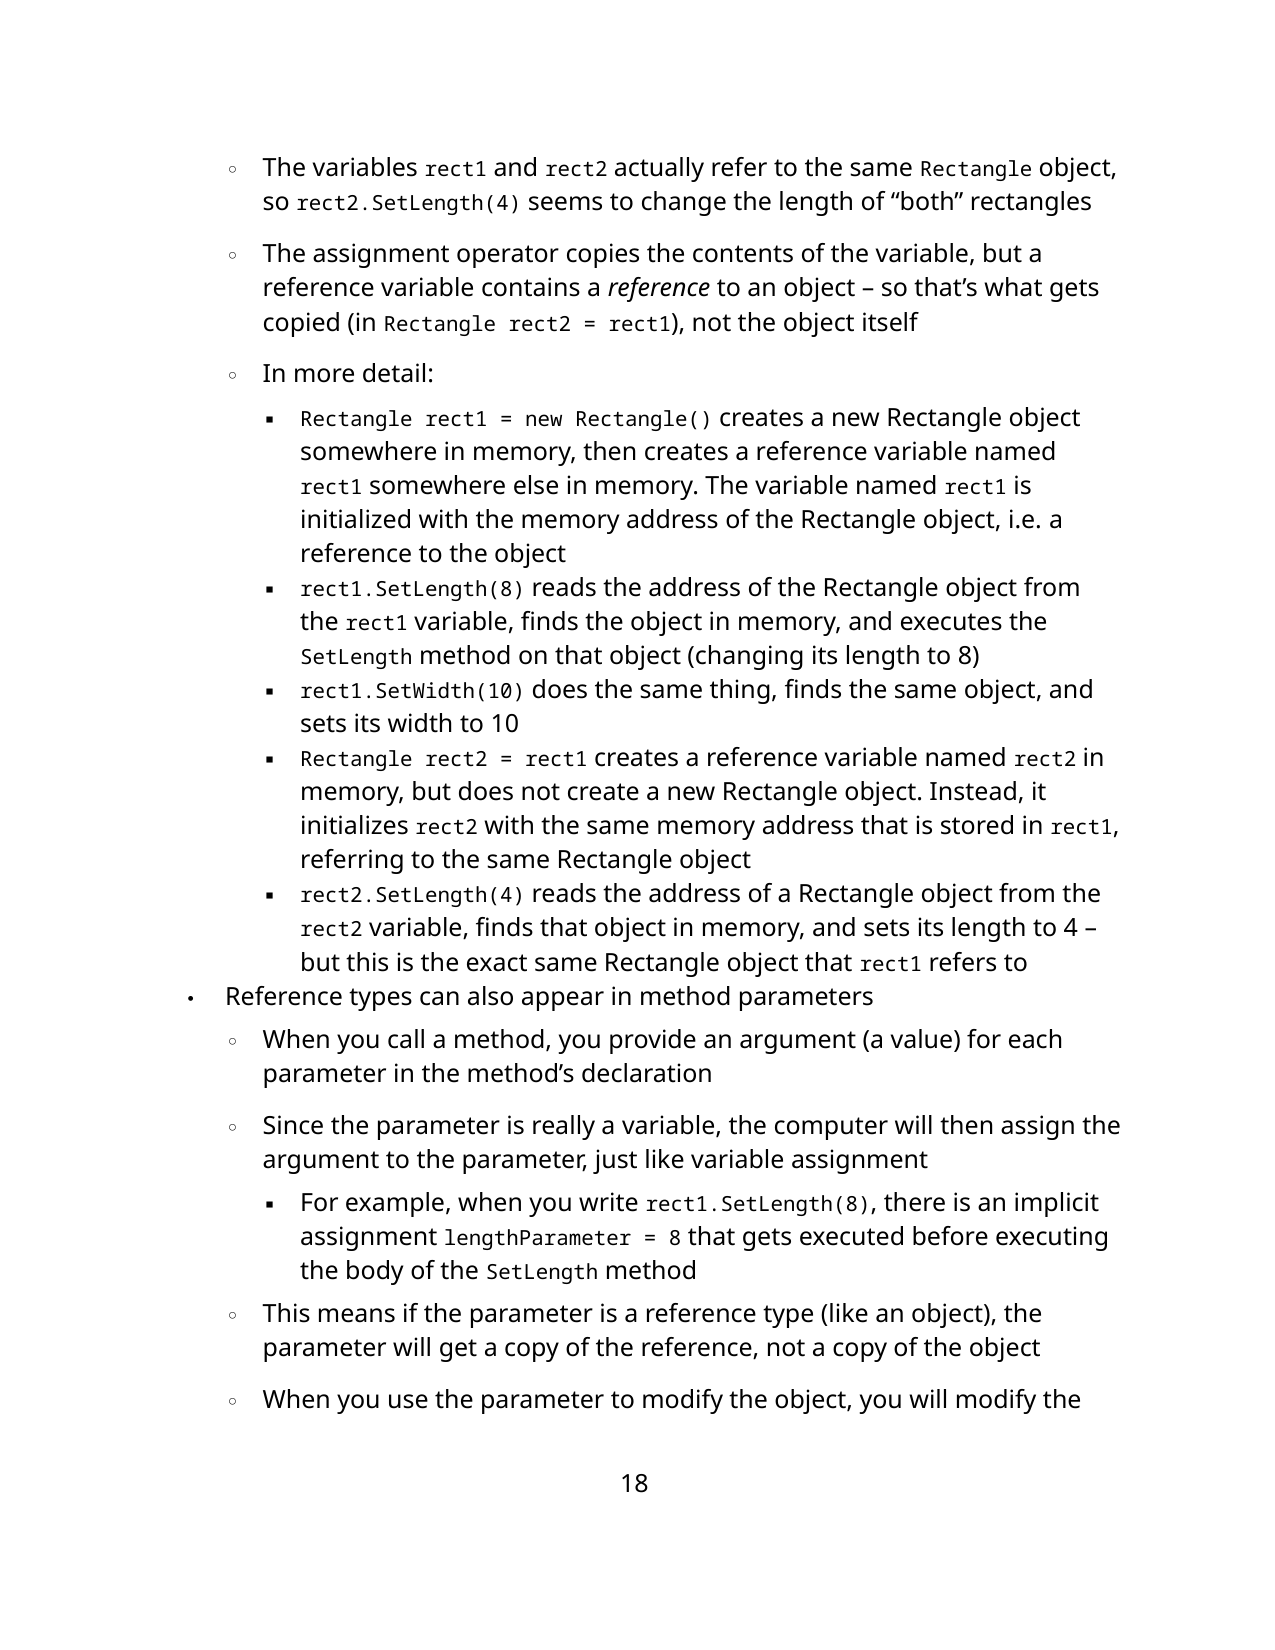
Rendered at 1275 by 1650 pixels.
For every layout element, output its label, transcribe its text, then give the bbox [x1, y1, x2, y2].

list Since the parameter is really a variable, the computer will then assign the argument to the parameter, just like variable assignment [225, 1107, 1125, 1175]
list The variables rect1 and rect2 actually refer to the same Rectangle object, so rect2.SetLength(4) seems to change the length of “both” rectangles [225, 150, 1125, 218]
list This means if the parameter is a reference type (like an object), the parameter will get a copy of the reference, not a copy of the object [225, 1296, 1125, 1364]
list When you call a method, you provide an argument (a value) for each parameter in the method’s declaration [225, 1021, 1125, 1089]
list Rectangle rect1 = new Rectangle() creates a new Rectangle object somewhere in memory, then creates a reference variable named rect1 somewhere else in memory. The variable named rect1 is initialized with the memory address of the Rectangle object, i.e. a reference to the object [262, 399, 1125, 569]
list Reference types can also appear in method parameters [187, 978, 1125, 1012]
list Rectangle rect2 = rect1 creates a reference variable named rect2 in memory, but does not create a new Rectangle object. Instead, it initializes rect2 with the same memory address that is stored in rect1, referring to the same Rectangle object [262, 740, 1125, 876]
list For example, when you write rect1.SetLength(8), there is an implicit assignment lengthParameter = 8 that gets executed before executing the body of the SetLength method [262, 1184, 1125, 1287]
list rect1.SetWidth(10) does the same thing, finds the same object, and sets its width to 10 [262, 672, 1125, 740]
list The assignment operator copies the contents of the variable, but a reference variable contains a reference to an object – so that’s what gets copied (in Rectangle rect2 = rect1), not the object itself [225, 236, 1125, 338]
list In more detail: [225, 356, 1125, 390]
list rect1.SetLength(8) reads the address of the Rectangle object from the rect1 variable, finds the object in memory, and executes the SetLength method on that object (changing its length to 8) [262, 569, 1125, 672]
list When you use the parameter to modify the object, you will modify the [225, 1382, 1125, 1416]
list rect2.SetLength(4) reads the address of a Rectangle object from the rect2 variable, finds that object in memory, and sets its length to 4 – but this is the exact same Rectangle object that rect1 refers to [262, 876, 1125, 978]
